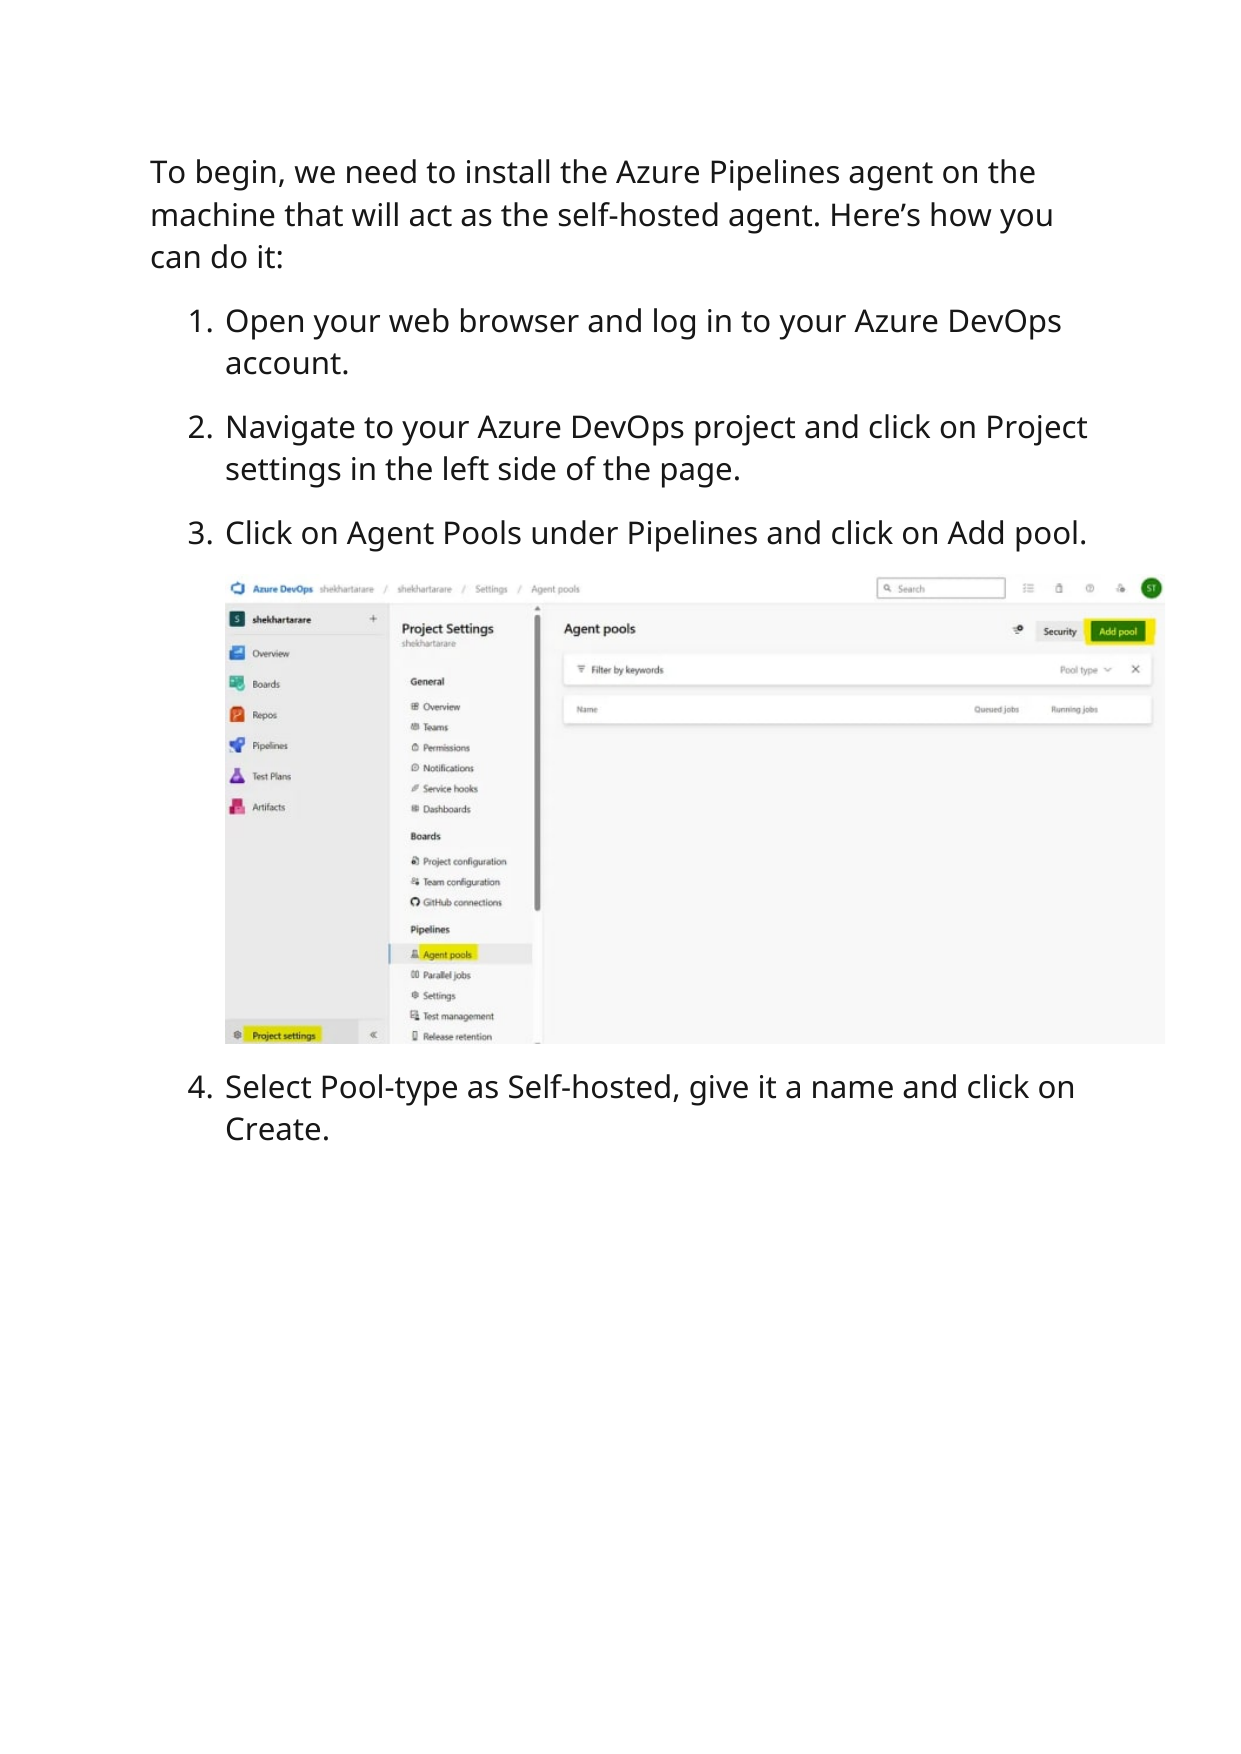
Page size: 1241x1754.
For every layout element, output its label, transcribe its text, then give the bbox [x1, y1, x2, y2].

list Navigate to your Azure DevOps project and click on Project settings in the left side of the page. [187, 405, 1090, 490]
list Click on Agent Pools under Pipelines and click on Add pool. [187, 511, 1090, 553]
list Select Pool-type as Self-hosted, give it a name and click on Create. [187, 1064, 1090, 1150]
list Open your web browser and log in to your Azure DevOps account. [187, 299, 1090, 384]
text To begin, we need to install the Azure Pipelines agent on the machine that will act as the self-hosted agent. Here’s how you can do it: [150, 150, 1090, 278]
